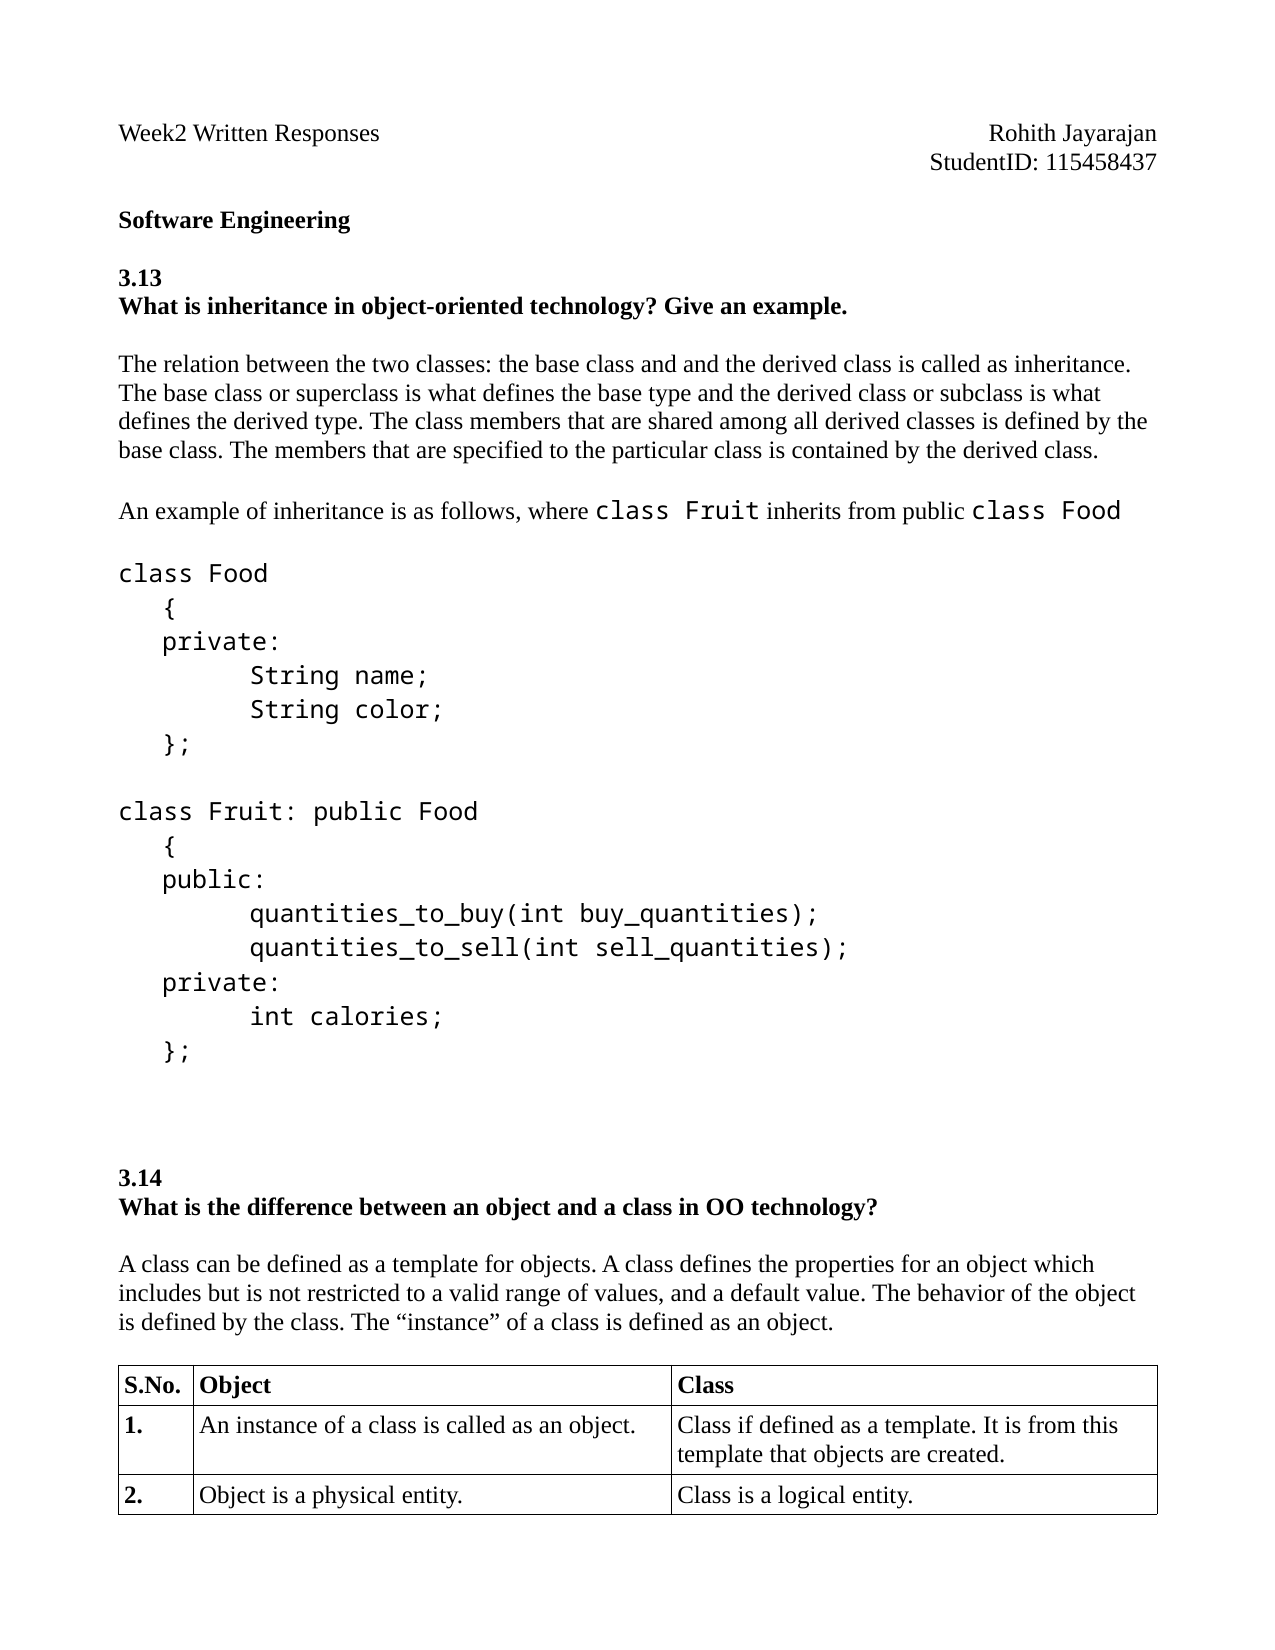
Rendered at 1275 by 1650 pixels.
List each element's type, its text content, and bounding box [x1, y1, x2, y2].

table_header Object [194, 1366, 671, 1405]
table_cell 1. [119, 1406, 193, 1474]
text public: [118, 862, 1157, 896]
text }; [118, 1032, 1157, 1066]
text What is the difference between an object and a class in OO technology? [118, 1192, 1157, 1221]
text quantities_to_sell(int sell_quantities); [118, 930, 1157, 964]
table_header Class [672, 1366, 1157, 1405]
text An example of inheritance is as follows, where class Fruit inherits from public class Food [118, 493, 1157, 527]
table_cell Class is a logical entity. [672, 1475, 1157, 1514]
text 3.13 [118, 263, 1157, 291]
text quantities_to_buy(int buy_quantities); [118, 896, 1157, 930]
table_cell An instance of a class is called as an object. [194, 1406, 671, 1474]
text private: [118, 964, 1157, 998]
text Software Engineering [118, 205, 1157, 234]
text What is inheritance in object-oriented technology? Give an example. [118, 291, 1157, 320]
text A class can be defined as a template for objects. A class defines the properties for an object which includes but is not restricted to a valid range of values, and a default value. The behavior of the object is defined by the class. The “instance” of a class is defined as an object. [118, 1249, 1157, 1336]
text class Food [118, 555, 1157, 589]
table_cell Object is a physical entity. [194, 1475, 671, 1514]
text private: [118, 623, 1157, 658]
table_cell Class if defined as a template. It is from this template that objects are created. [672, 1406, 1157, 1474]
text String color; [118, 692, 1157, 726]
text 3.14 [118, 1163, 1157, 1192]
table_header S.No. [119, 1366, 193, 1405]
text The relation between the two classes: the base class and and the derived class is called as inheritance. The base class or superclass is what defines the base type and the derived class or subclass is what defines the derived type. The class members that are shared among all derived classes is defined by the base class. The members that are specified to the particular class is contained by the derived class. [118, 349, 1157, 464]
text }; [118, 726, 1157, 760]
text String name; [118, 658, 1157, 692]
text class Fruit: public Food [118, 794, 1157, 828]
table_cell 2. [119, 1475, 193, 1514]
text { [118, 589, 1157, 623]
text int calories; [118, 998, 1157, 1032]
text { [118, 828, 1157, 862]
